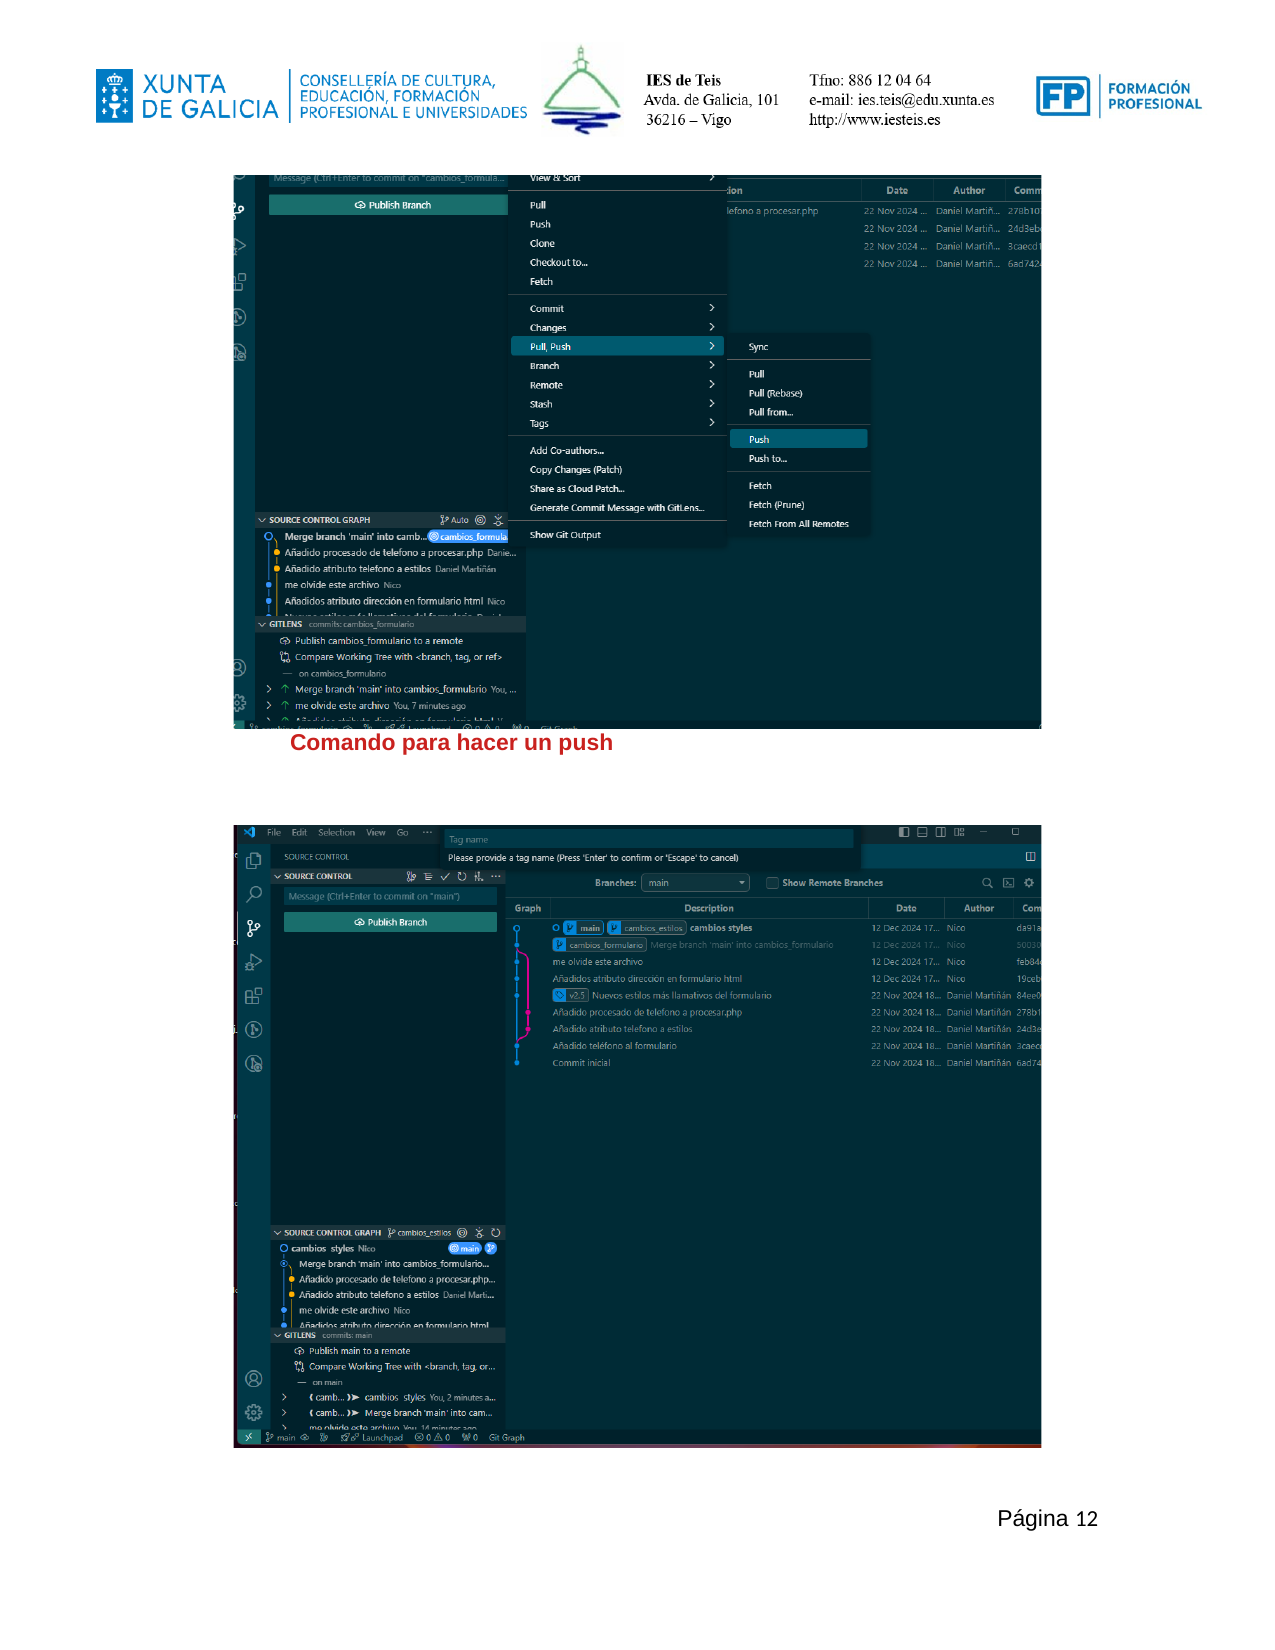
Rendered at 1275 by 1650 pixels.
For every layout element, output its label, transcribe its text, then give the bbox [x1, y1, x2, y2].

picture [608, 921, 686, 934]
picture [233, 175, 1042, 729]
picture [553, 938, 646, 951]
picture [695, 925, 717, 930]
picture [979, 1061, 989, 1065]
picture [233, 663, 240, 671]
picture [233, 825, 1042, 1448]
picture [564, 922, 603, 934]
text Comando para hacer un push [290, 176, 1098, 755]
picture [553, 989, 588, 1001]
picture [767, 878, 778, 888]
picture [86, 35, 1215, 144]
picture [962, 187, 983, 193]
picture [233, 352, 246, 360]
picture [810, 880, 818, 885]
